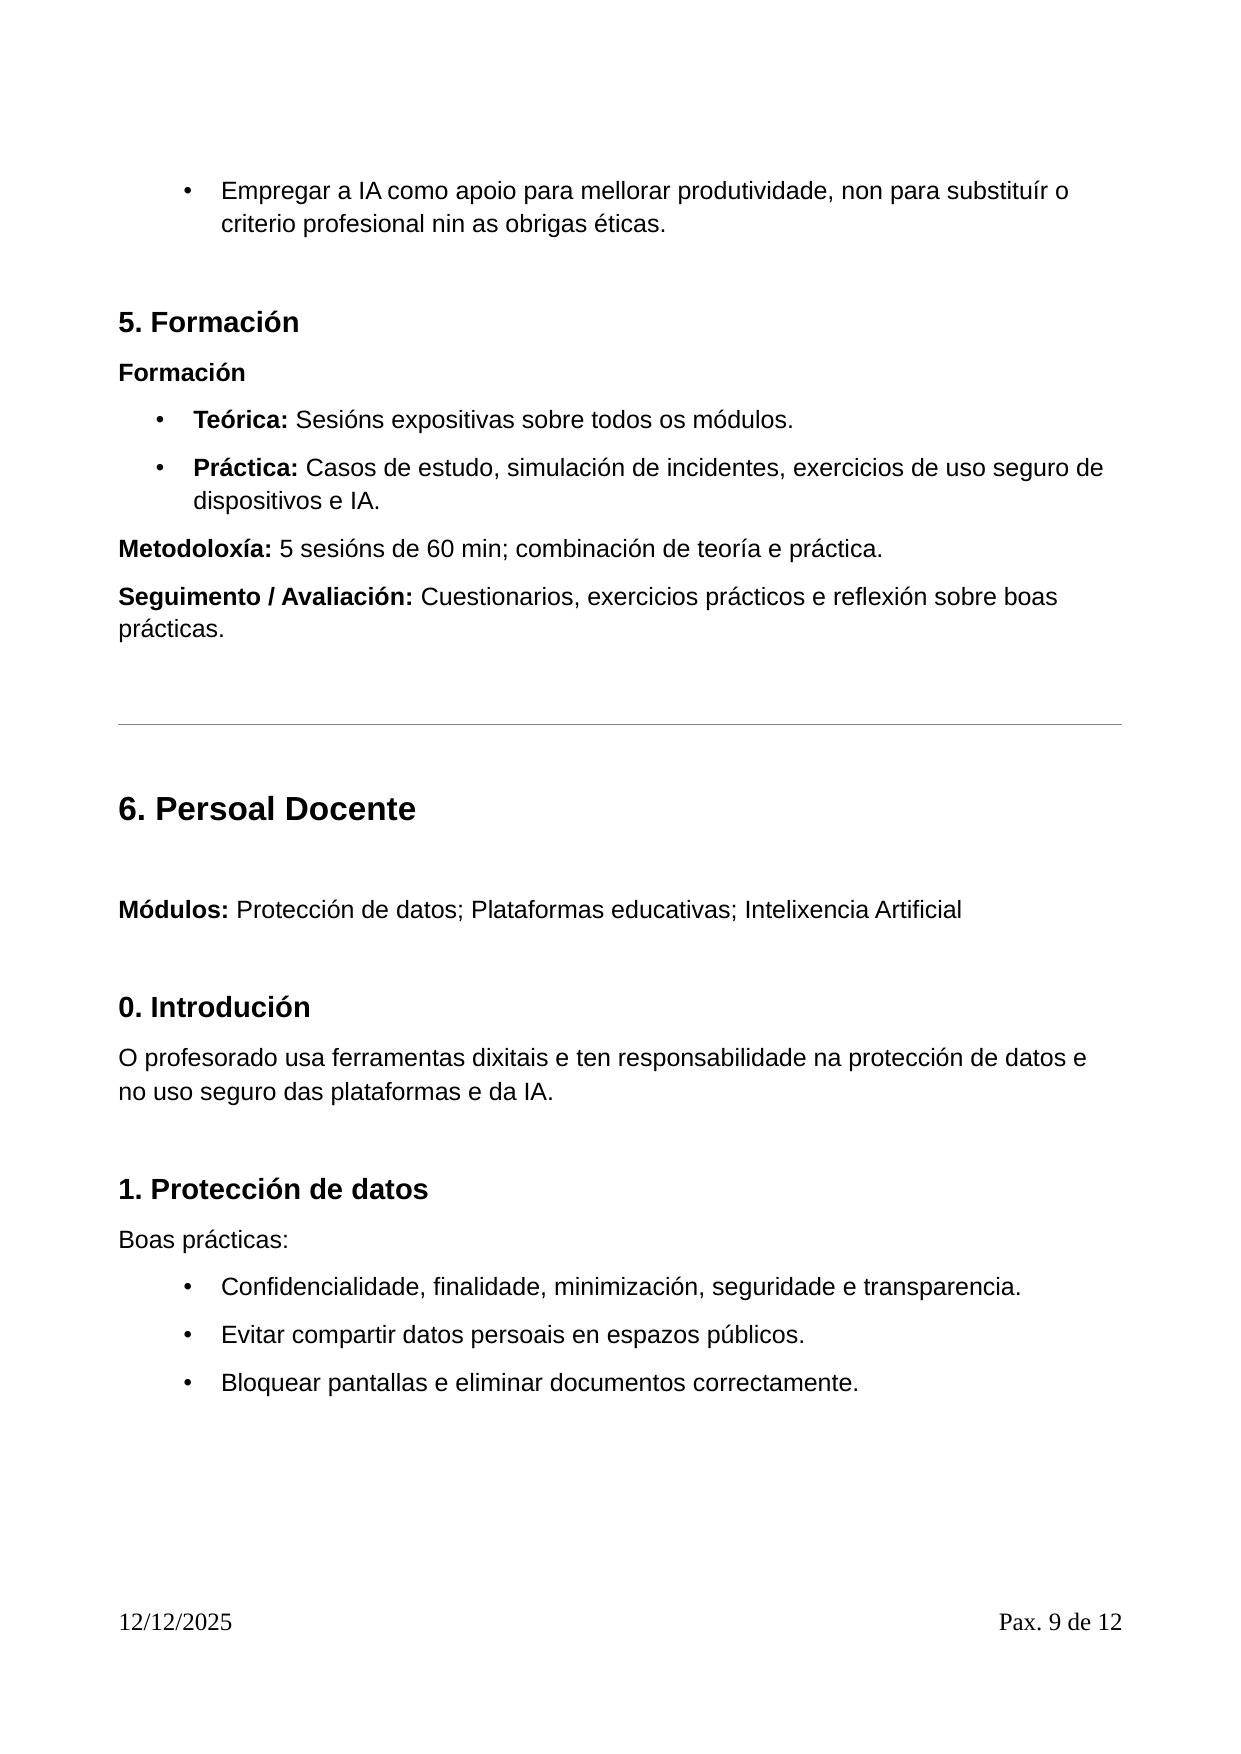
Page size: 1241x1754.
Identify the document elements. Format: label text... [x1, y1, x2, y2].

subtitle 6. Persoal Docente [118, 789, 1122, 827]
list Práctica: Casos de estudo, simulación de incidentes, exercicios de uso seguro de dispositivos e IA. [156, 453, 1122, 515]
subtitle 1. Protección de datos [118, 1172, 1122, 1205]
text Formación [118, 358, 1122, 387]
list Teórica: Sesións expositivas sobre todos os módulos. [156, 405, 1122, 434]
list Evitar compartir datos persoais en espazos públicos. [183, 1320, 1122, 1349]
text O profesorado usa ferramentas dixitais e ten responsabilidade na protección de datos e no uso seguro das plataformas e da IA. [118, 1043, 1122, 1105]
list Bloquear pantallas e eliminar documentos correctamente. [183, 1368, 1122, 1397]
subtitle 0. Introdución [118, 990, 1122, 1024]
list Empregar a IA como apoio para mellorar produtividade, non para substituír o criterio profesional nin as obrigas éticas. [183, 176, 1122, 238]
text Módulos: Protección de datos; Plataformas educativas; Intelixencia Artificial [118, 895, 1122, 924]
list Confidencialidade, finalidade, minimización, seguridade e transparencia. [183, 1272, 1122, 1301]
text Seguimento / Avaliación: Cuestionarios, exercicios prácticos e reflexión sobre boas prácticas. [118, 581, 1122, 643]
subtitle 5. Formación [118, 305, 1122, 338]
text Metodoloxía: 5 sesións de 60 min; combinación de teoría e práctica. [118, 534, 1122, 563]
text Boas prácticas: [118, 1225, 1122, 1253]
